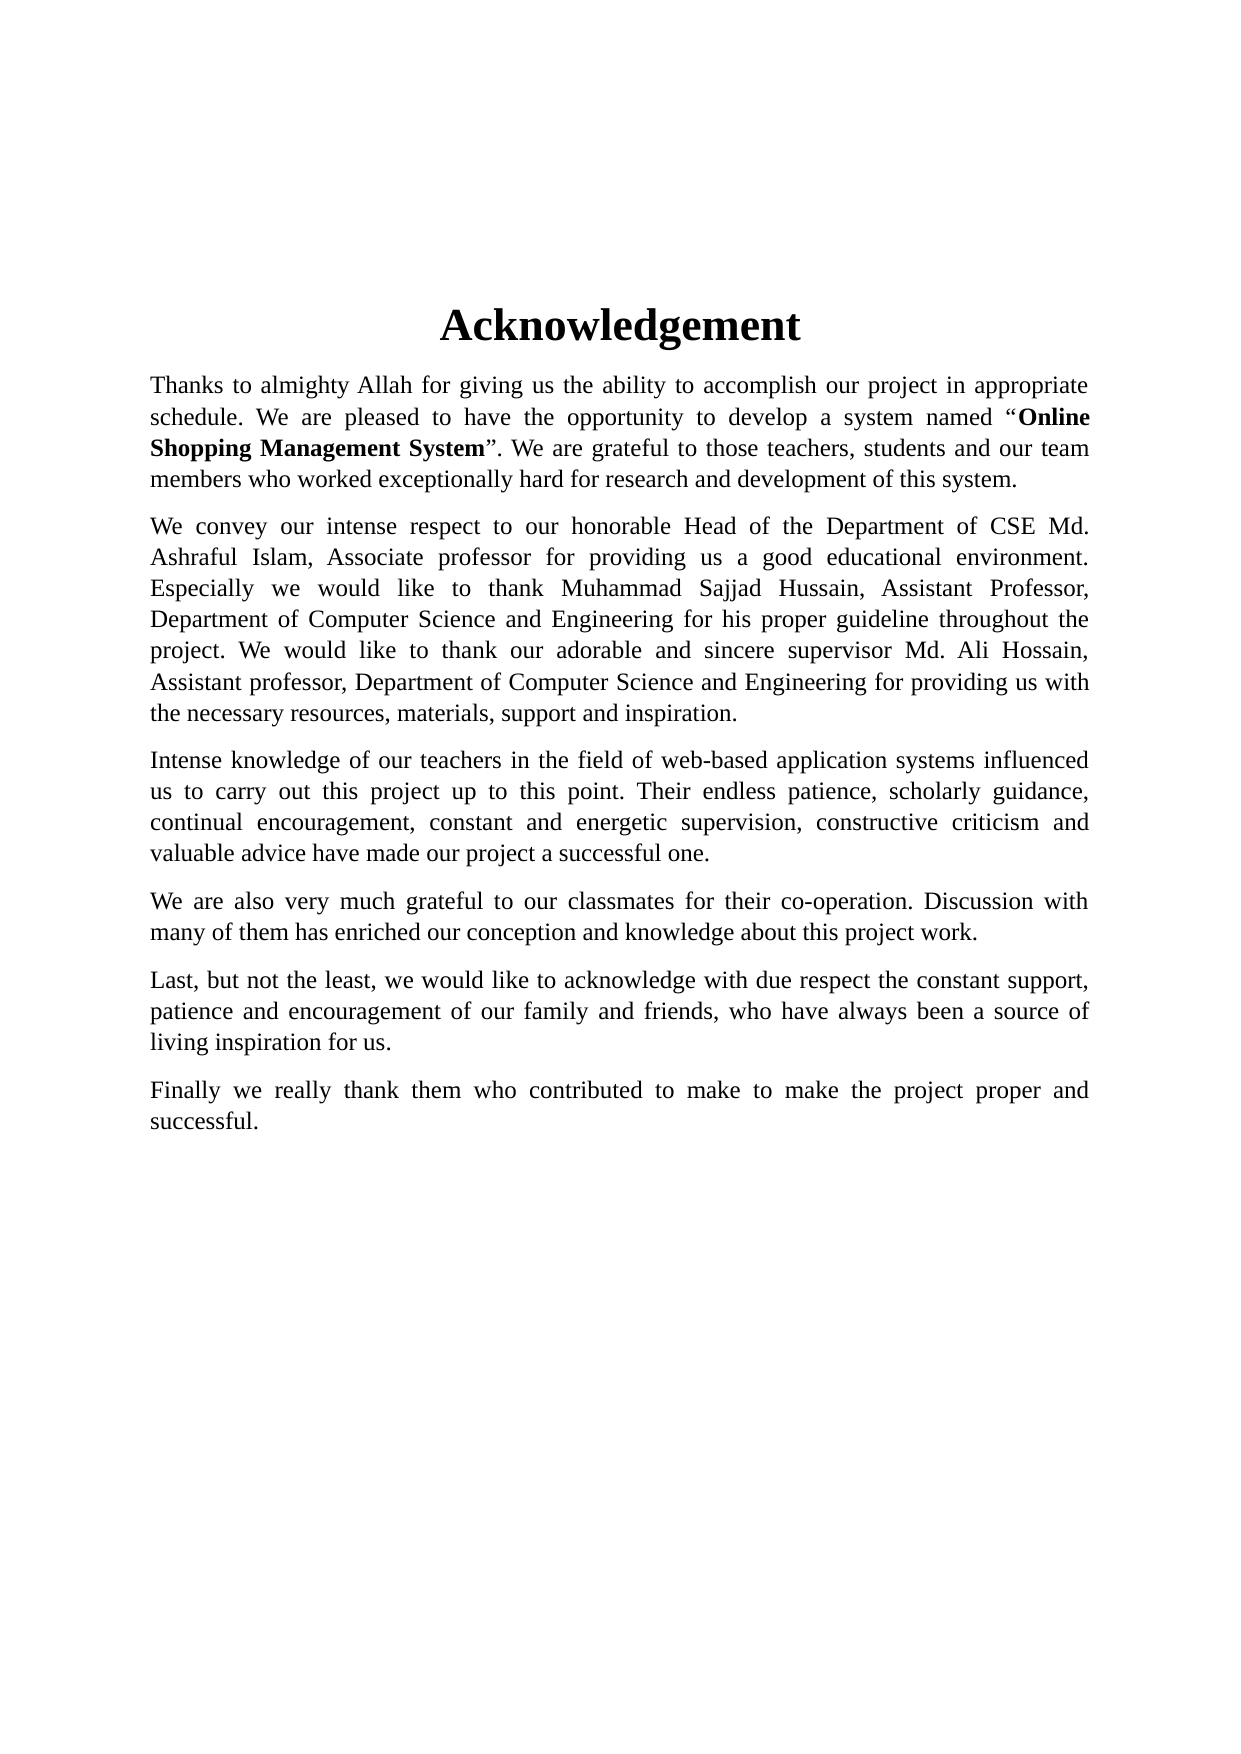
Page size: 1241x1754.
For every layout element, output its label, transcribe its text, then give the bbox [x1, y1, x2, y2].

text Last, but not the least, we would like to acknowledge with due respect the constant support, patience and encouragement of our family and friends, who have always been a source of living inspiration for us. [150, 965, 1090, 1056]
text We are also very much grateful to our classmates for their co-operation. Discussion with many of them has enriched our conception and knowledge about this project work. [150, 886, 1090, 946]
text Intense knowledge of our teachers in the field of web-based application systems influenced us to carry out this project up to this point. Their endless patience, scholarly guidance, continual encouragement, constant and energetic supervision, constructive criticism and valuable advice have made our project a successful one. [150, 745, 1090, 867]
text Acknowledgement [150, 297, 1090, 350]
text We convey our intense respect to our honorable Head of the Department of CSE Md. Ashraful Islam, Associate professor for providing us a good educational environment. Especially we would like to thank Muhammad Sajjad Hussain, Assistant Professor, Department of Computer Science and Engineering for his proper guideline throughout the project. We would like to thank our adorable and sincere supervisor Md. Ali Hossain, Assistant professor, Department of Computer Science and Engineering for providing us with the necessary resources, materials, support and inspiration. [150, 511, 1090, 726]
text Thanks to almighty Allah for giving us the ability to accomplish our project in appropriate schedule. We are pleased to have the opportunity to develop a system named “Online Shopping Management System”. We are grateful to those teachers, students and our team members who worked exceptionally hard for research and development of this system. [150, 371, 1090, 492]
text Finally we really thank them who contributed to make to make the project proper and successful. [150, 1075, 1090, 1134]
